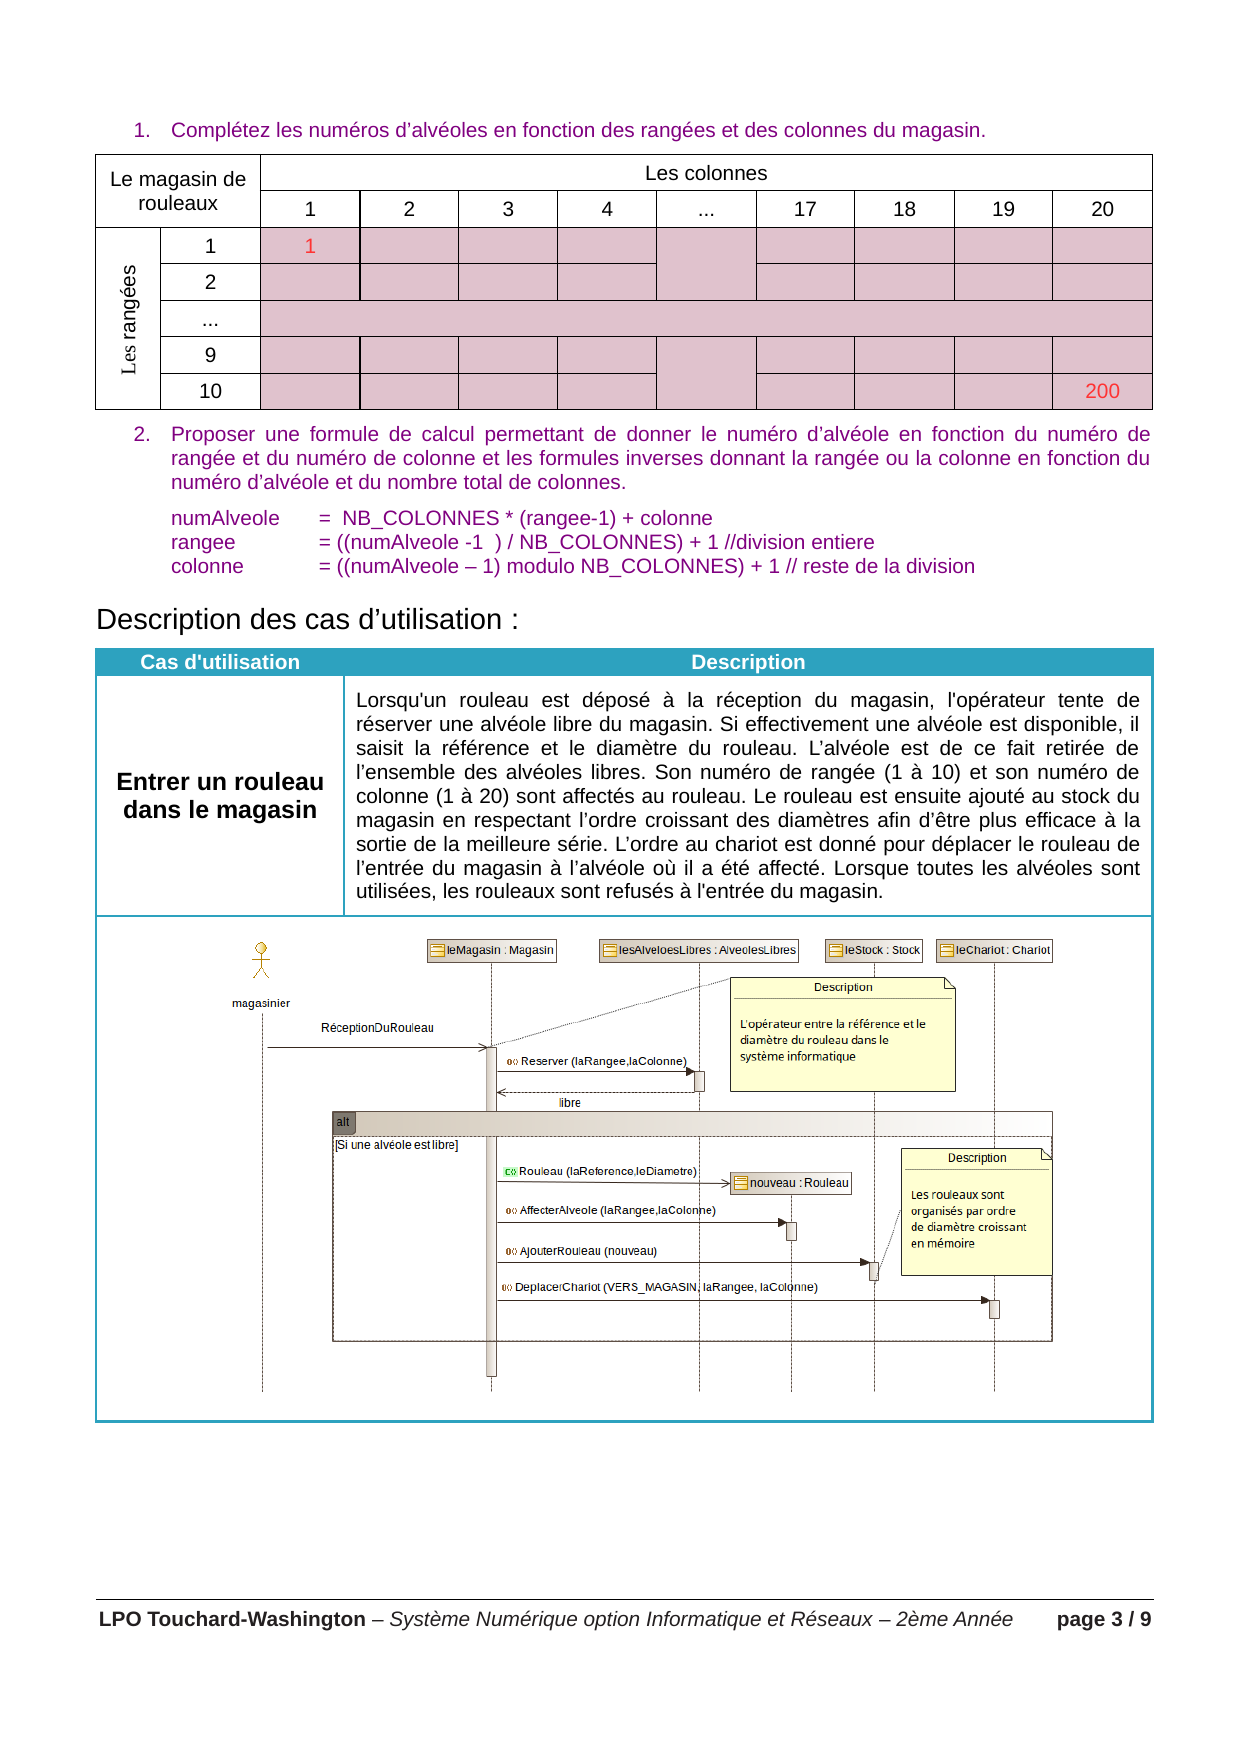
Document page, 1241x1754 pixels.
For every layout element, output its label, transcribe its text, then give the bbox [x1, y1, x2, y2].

table_header Cas d'utilisation [97, 650, 344, 674]
table_cell 18 [855, 191, 954, 227]
table_header Les colonnes [261, 155, 1152, 190]
table_cell [855, 337, 954, 373]
list Complétez les numéros d’alvéoles en fonction des rangées et des colonnes du magasin. [133, 118, 1152, 142]
table_cell [1053, 264, 1152, 300]
table_cell [955, 264, 1052, 300]
table_cell [558, 264, 656, 300]
table_cell [657, 228, 756, 300]
table_cell [261, 374, 359, 409]
table_cell 2 [161, 264, 260, 300]
text numAlveole = NB_COLONNES * (rangee-1) + colonne [171, 506, 1152, 529]
table_cell [361, 228, 458, 263]
table_cell [757, 228, 854, 263]
table_cell [261, 264, 359, 300]
table_cell Lorsqu'un rouleau est déposé à la réception du magasin, l'opérateur tente de réserver une alvéole libre du magasin. Si effectivement une alvéole est disponible, il saisit la référence et le diamètre du rouleau. L’alvéole est de ce fait retirée de l’ensemble des alvéoles libres. Son numéro de rangée (1 à 10) et son numéro de colonne (1 à 20) sont affectés au rouleau. Le rouleau est ensuite ajouté au stock du magasin en respectant l’ordre croissant des diamètres afin d’être plus efficace à la sortie de la meilleure série. L’ordre au chariot est donné pour déplacer le rouleau de l’entrée du magasin à l’alvéole où il a été affecté. Lorsque toutes les alvéoles sont utilisées, les rouleaux sont refusés à l'entrée du magasin. [345, 676, 1151, 915]
table_header Le magasin de rouleaux [96, 155, 260, 227]
table_cell ... [657, 191, 756, 227]
table_cell 20 [1053, 191, 1152, 227]
table_header Description [344, 650, 1151, 674]
table_cell 19 [955, 191, 1052, 227]
table_cell [96, 228, 160, 409]
table_cell [558, 228, 656, 263]
table_cell [757, 337, 854, 373]
table_cell [1053, 228, 1152, 263]
picture [208, 929, 1062, 1392]
table_cell 17 [757, 191, 854, 227]
text rangee = ((numAlveole -1 ) / NB_COLONNES) + 1 //division entiere [171, 529, 1152, 553]
table_cell [459, 374, 557, 409]
list Proposer une formule de calcul permettant de donner le numéro d’alvéole en fonction du numéro de rangée et du numéro de colonne et les formules inverses donnant la rangée ou la colonne en fonction du numéro d’alvéole et du nombre total de colonnes. [133, 422, 1152, 494]
table_cell [97, 917, 1151, 1420]
table_cell [558, 374, 656, 409]
table_cell [1053, 337, 1152, 373]
table_cell Entrer un rouleau dans le magasin [97, 676, 343, 915]
table_cell 1 [261, 191, 359, 227]
table_cell [558, 337, 656, 373]
table_cell [855, 228, 954, 263]
table_cell [361, 337, 458, 373]
table_cell 3 [459, 191, 557, 227]
table_cell [459, 264, 557, 300]
table_cell [261, 301, 1152, 336]
table_cell ... [161, 301, 260, 336]
table_cell [459, 228, 557, 263]
table_cell 200 [1053, 374, 1152, 409]
table_cell [361, 374, 458, 409]
table_cell [757, 374, 854, 409]
table_cell 10 [161, 374, 260, 409]
table_cell [855, 264, 954, 300]
table_cell [261, 337, 359, 373]
table_cell 9 [161, 337, 260, 373]
text colonne = ((numAlveole – 1) modulo NB_COLONNES) + 1 // reste de la division [171, 553, 1152, 577]
table_cell 1 [161, 228, 260, 263]
table_cell 2 [361, 191, 458, 227]
table_cell [955, 228, 1052, 263]
table_cell 4 [558, 191, 656, 227]
table_cell [361, 264, 458, 300]
text Description des cas d’utilisation : [96, 602, 1152, 635]
table_cell [459, 337, 557, 373]
table_cell [855, 374, 954, 409]
table_cell [657, 337, 756, 409]
table_cell 1 [261, 228, 359, 263]
table_cell [955, 337, 1052, 373]
table_cell [757, 264, 854, 300]
table_cell [955, 374, 1052, 409]
